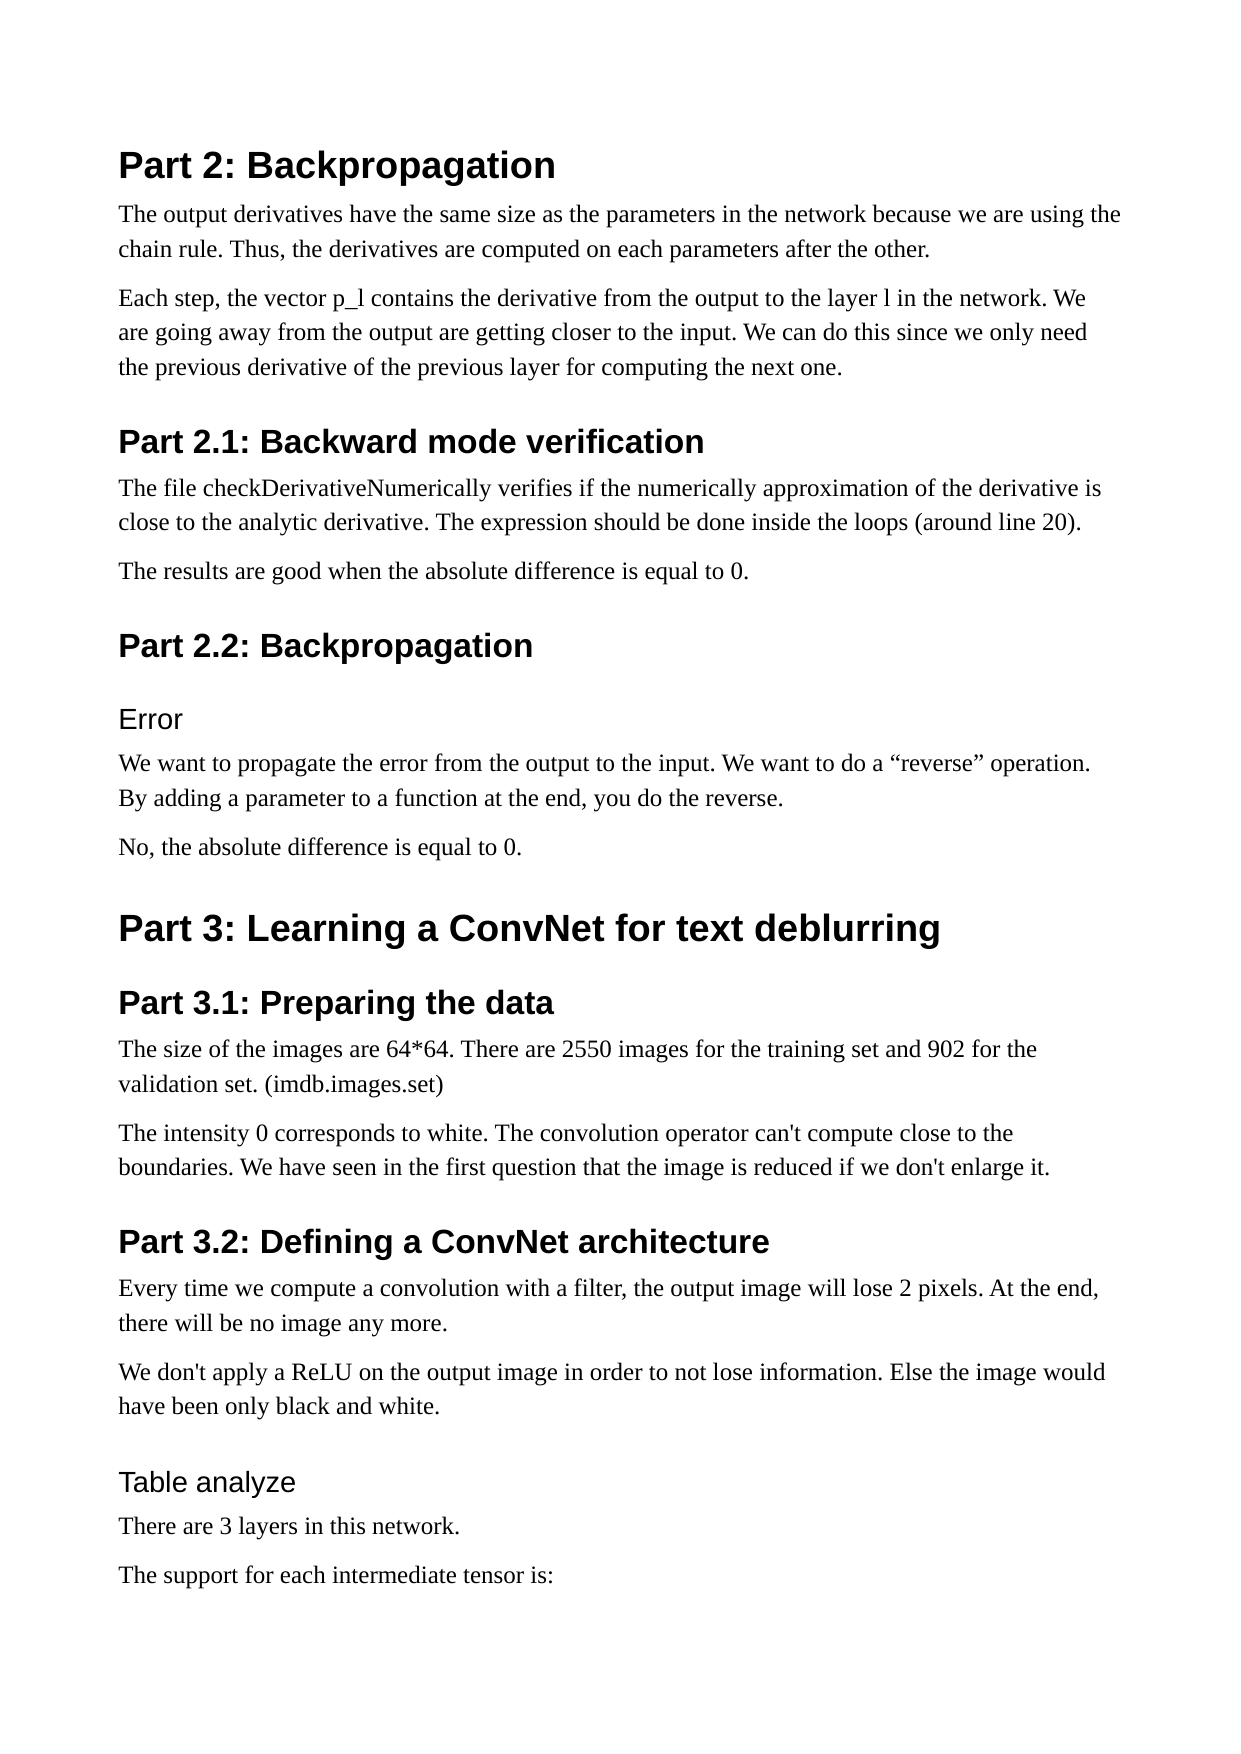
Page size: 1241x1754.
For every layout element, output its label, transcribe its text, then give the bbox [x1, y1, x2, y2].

subtitle Part 3.1: Preparing the data [118, 983, 1122, 1022]
subtitle Table analyze [118, 1465, 1122, 1499]
subtitle Part 2.1: Backward mode verification [118, 422, 1122, 460]
subtitle Part 3: Learning a ConvNet for text deblurring [118, 906, 1122, 950]
text The results are good when the absolute difference is equal to 0. [118, 556, 1122, 585]
text Each step, the vector p_l contains the derivative from the output to the layer l in the network. We are going away from the output are getting closer to the input. We can do this since we only need the previous derivative of the previous layer for computing the next one. [118, 283, 1122, 381]
text Every time we compute a convolution with a filter, the output image will lose 2 pixels. At the end, there will be no image any more. [118, 1273, 1122, 1336]
text The output derivatives have the same size as the parameters in the network because we are using the chain rule. Thus, the derivatives are computed on each parameters after the other. [118, 199, 1122, 262]
subtitle Part 2.2: Backpropagation [118, 626, 1122, 665]
text We don't apply a ReLU on the output image in order to not lose information. Else the image would have been only black and white. [118, 1357, 1122, 1420]
text The size of the images are 64*64. There are 2550 images for the training set and 902 for the validation set. (imdb.images.set) [118, 1034, 1122, 1097]
text The file checkDerivativeNumerically verifies if the numerically approximation of the derivative is close to the analytic derivative. The expression should be done inside the loops (around line 20). [118, 473, 1122, 536]
text The intensity 0 corresponds to white. The convolution operator can't compute close to the boundaries. We have seen in the first question that the image is reduced if we don't enlarge it. [118, 1118, 1122, 1181]
text There are 3 layers in this network. [118, 1511, 1122, 1540]
text No, the absolute difference is equal to 0. [118, 832, 1122, 861]
subtitle Error [118, 702, 1122, 736]
text We want to propagate the error from the output to the input. We want to do a “reverse” operation. By adding a parameter to a function at the end, you do the reverse. [118, 748, 1122, 812]
subtitle Part 2: Backpropagation [118, 143, 1122, 187]
subtitle Part 3.2: Defining a ConvNet architecture [118, 1222, 1122, 1261]
text The support for each intermediate tensor is: [118, 1560, 1122, 1589]
